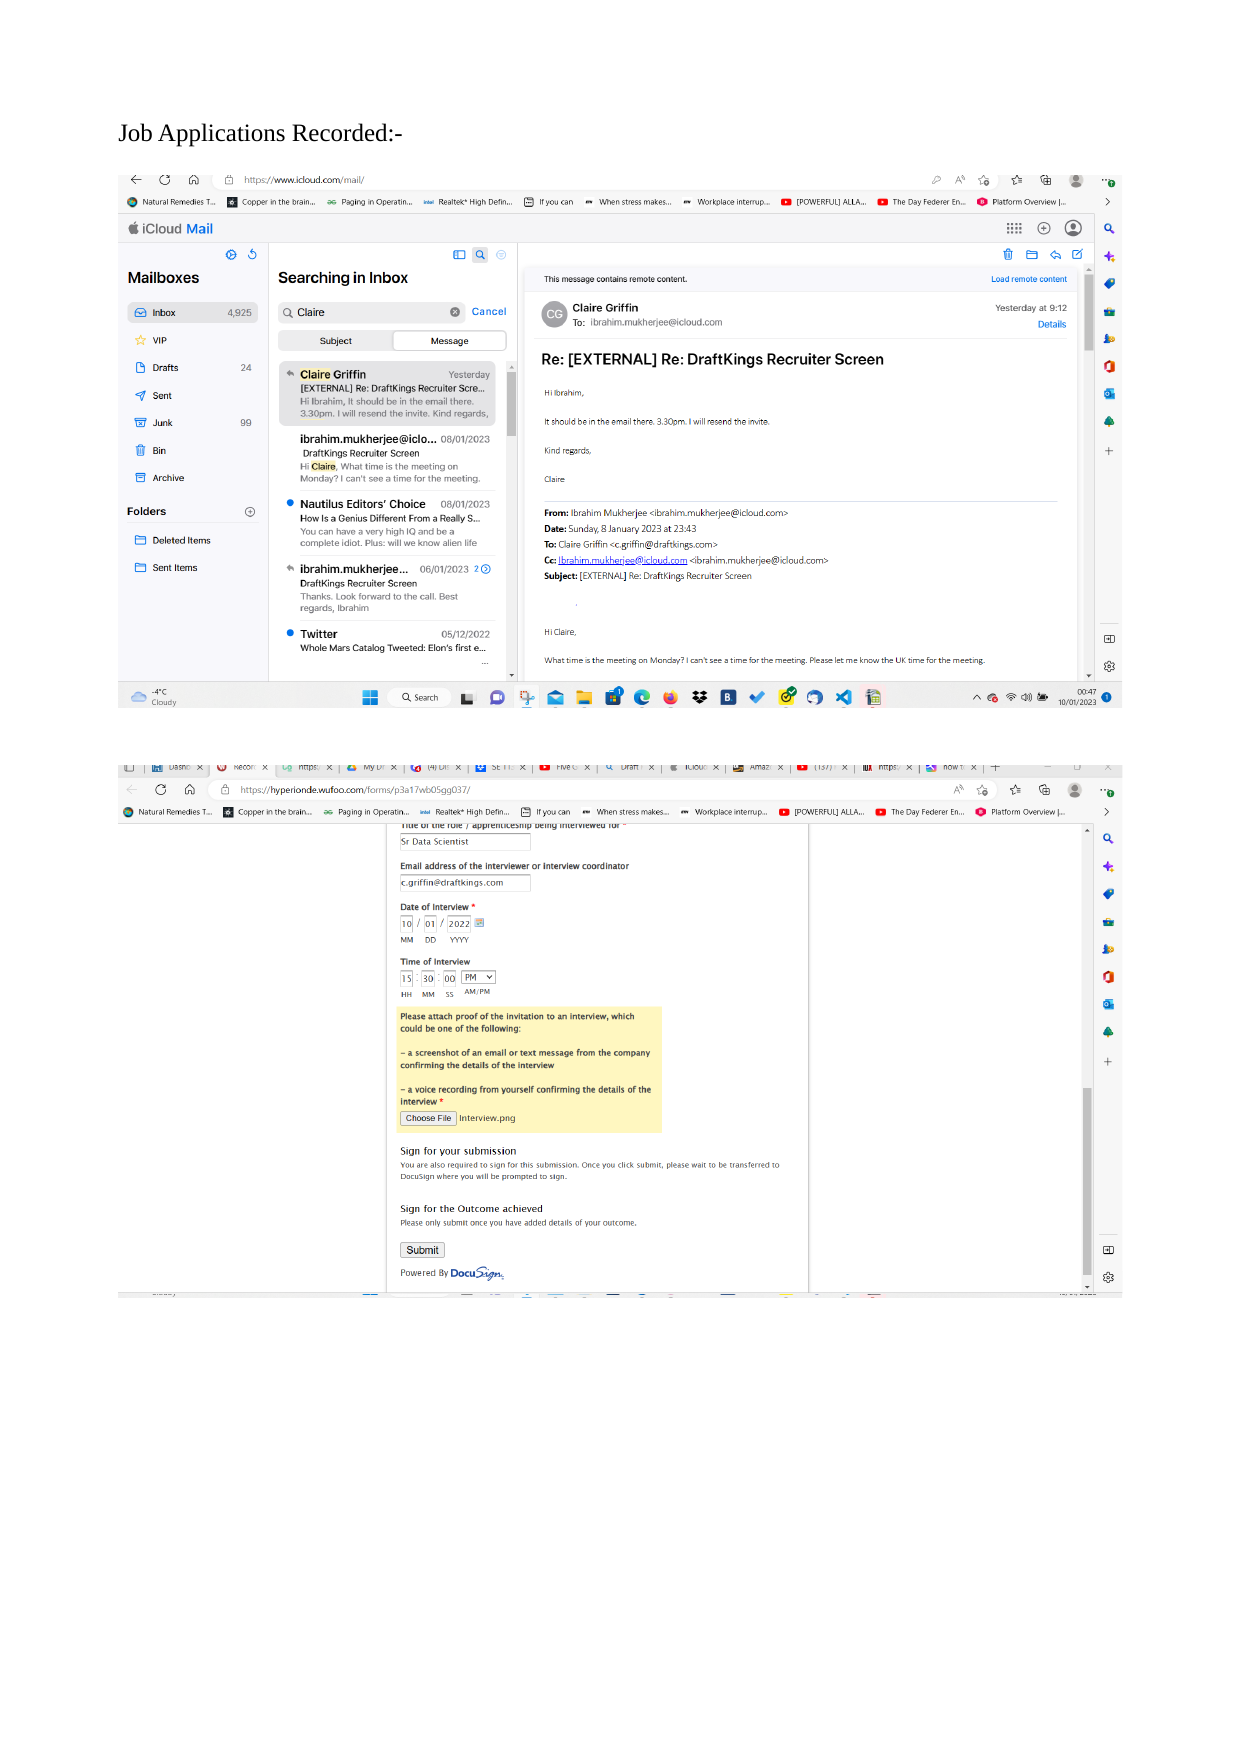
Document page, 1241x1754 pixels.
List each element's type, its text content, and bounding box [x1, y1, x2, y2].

picture [118, 175, 1123, 708]
text Job Applications Recorded:- [118, 118, 1122, 147]
picture [118, 765, 1123, 1298]
